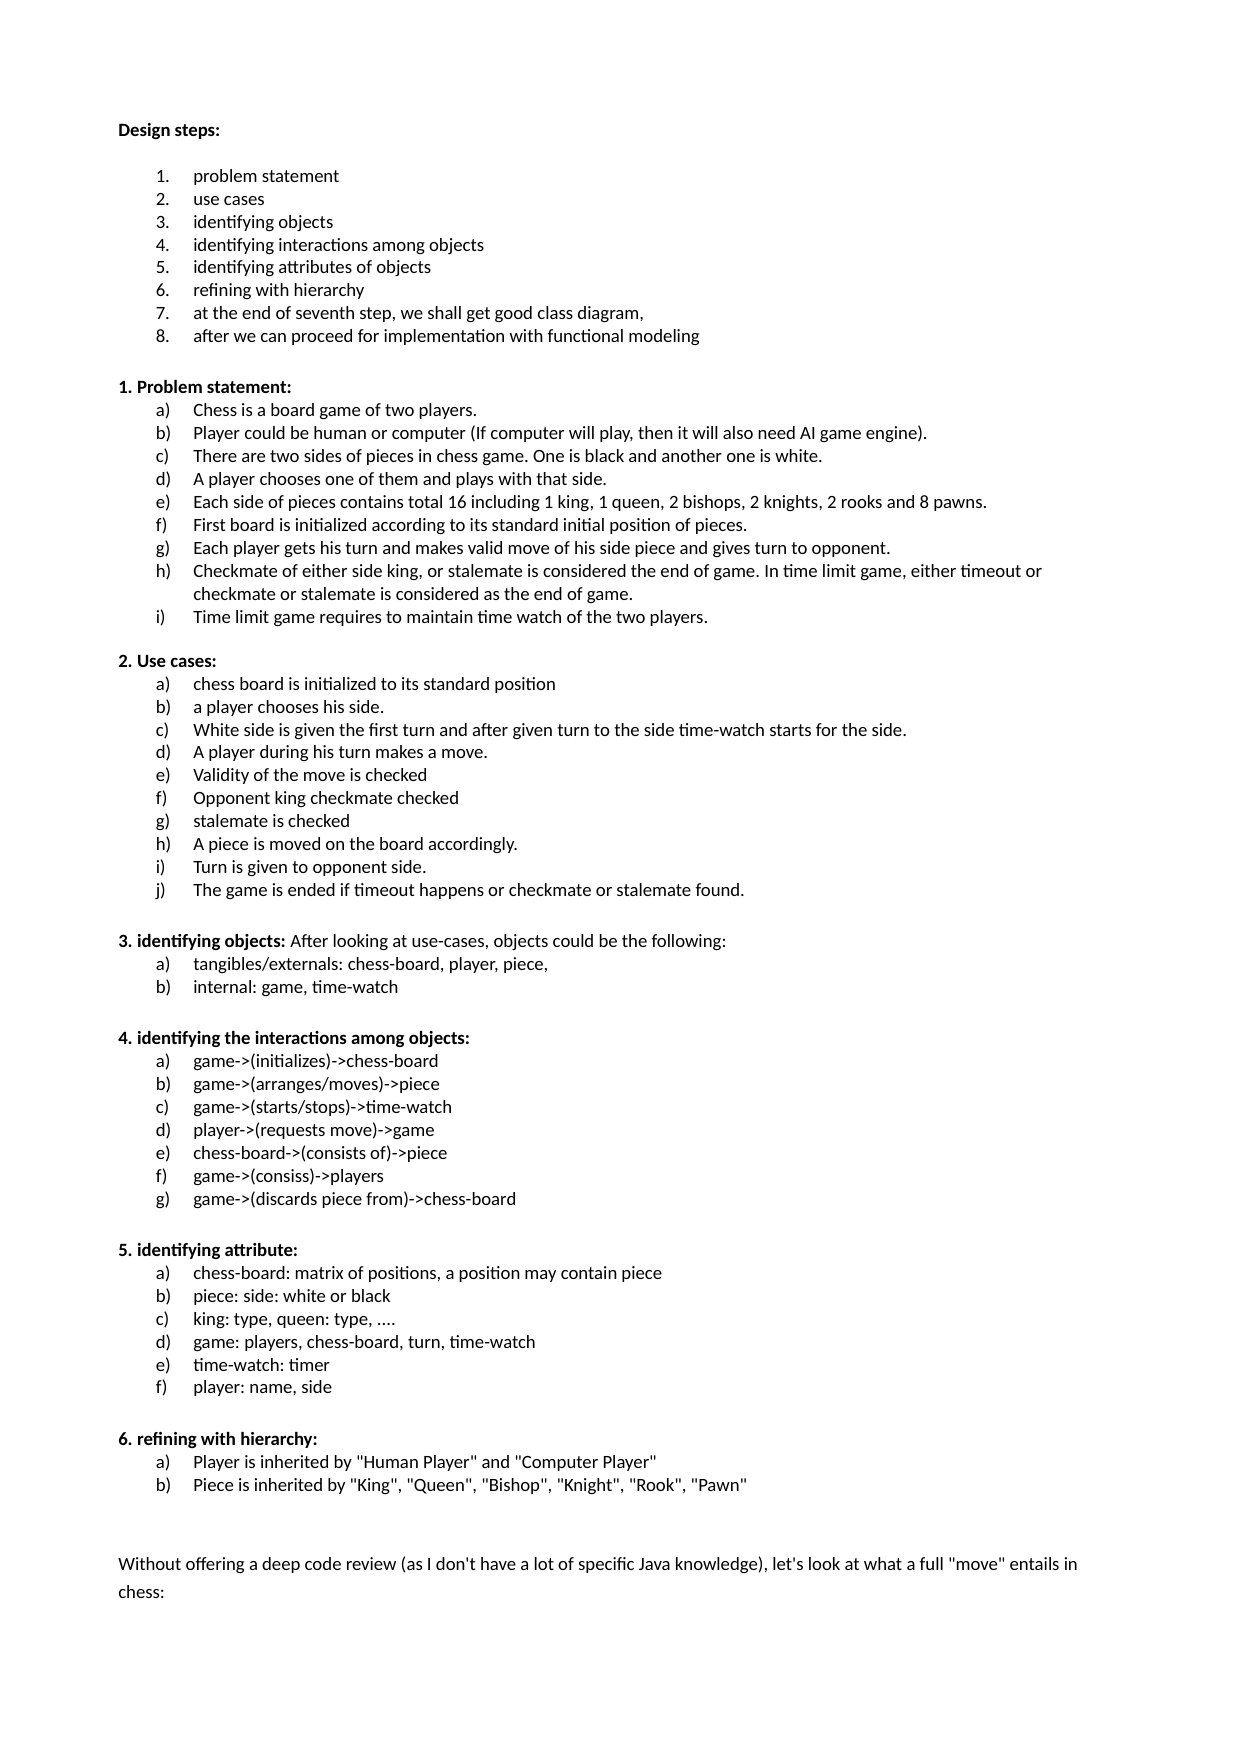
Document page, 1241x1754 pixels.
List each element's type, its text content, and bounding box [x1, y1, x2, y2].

list A player chooses one of them and plays with that side. [156, 467, 1122, 490]
list identifying objects [156, 210, 1122, 233]
list Chess is a board game of two players. [156, 398, 1122, 421]
list White side is given the first turn and after given turn to the side time-watch starts for the side. [156, 718, 1122, 741]
list Each side of pieces contains total 16 including 1 king, 1 queen, 2 bishops, 2 knights, 2 rooks and 8 pawns. [156, 490, 1122, 513]
list There are two sides of pieces in chess game. One is black and another one is white. [156, 444, 1122, 467]
list stalemate is checked [156, 809, 1122, 832]
list tangibles/externals: chess-board, player, piece, [156, 952, 1122, 975]
text 4. identifying the interactions among objects: [118, 1026, 1122, 1049]
text 3. identifying objects: After looking at use-cases, objects could be the following: [118, 929, 1122, 952]
list game->(consiss)->players [156, 1164, 1122, 1187]
list Time limit game requires to maintain time watch of the two players. [156, 605, 1122, 628]
list game->(starts/stops)->time-watch [156, 1095, 1122, 1118]
list internal: game, time-watch [156, 975, 1122, 998]
list The game is ended if timeout happens or checkmate or stalemate found. [156, 878, 1122, 901]
list use cases [156, 187, 1122, 210]
list game->(initializes)->chess-board [156, 1049, 1122, 1072]
list Checkmate of either side king, or stalemate is considered the end of game. In time limit game, either timeout or checkmate or stalemate is considered as the end of game. [156, 559, 1122, 605]
text 6. refining with hierarchy: [118, 1427, 1122, 1450]
text 2. Use cases: [118, 649, 1122, 672]
list time-watch: timer [156, 1353, 1122, 1376]
list piece: side: white or black [156, 1284, 1122, 1307]
list game->(discards piece from)->chess-board [156, 1187, 1122, 1210]
list Each player gets his turn and makes valid move of his side piece and gives turn to opponent. [156, 536, 1122, 559]
list game->(arranges/moves)->piece [156, 1072, 1122, 1095]
list A piece is moved on the board accordingly. [156, 832, 1122, 855]
list Turn is given to opponent side. [156, 855, 1122, 878]
list king: type, queen: type, .... [156, 1307, 1122, 1330]
list game: players, chess-board, turn, time-watch [156, 1330, 1122, 1353]
list refining with hierarchy [156, 278, 1122, 301]
text Design steps: [118, 118, 1122, 164]
list player->(requests move)->game [156, 1118, 1122, 1141]
list chess-board->(consists of)->piece [156, 1141, 1122, 1164]
list Player could be human or computer (If computer will play, then it will also need AI game engine). [156, 421, 1122, 444]
text 5. identifying attribute: [118, 1238, 1122, 1261]
list a player chooses his side. [156, 695, 1122, 718]
list First board is initialized according to its standard initial position of pieces. [156, 513, 1122, 536]
list player: name, side [156, 1376, 1122, 1398]
list Piece is inherited by "King", "Queen", "Bishop", "Knight", "Rook", "Pawn" [156, 1473, 1122, 1496]
list at the end of seventh step, we shall get good class diagram, [156, 301, 1122, 324]
text Without offering a deep code review (as I don't have a lot of specific Java knowledge), let's look at what a full "move" entails in chess: [118, 1552, 1122, 1603]
list Opponent king checkmate checked [156, 786, 1122, 809]
text 1. Problem statement: [118, 376, 1122, 398]
list problem statement [156, 164, 1122, 187]
list chess board is initialized to its standard position [156, 672, 1122, 695]
list identifying attributes of objects [156, 256, 1122, 278]
list Validity of the move is checked [156, 763, 1122, 786]
list A player during his turn makes a move. [156, 741, 1122, 763]
list Player is inherited by "Human Player" and "Computer Player" [156, 1450, 1122, 1473]
list identifying interactions among objects [156, 233, 1122, 256]
list after we can proceed for implementation with functional modeling [156, 324, 1122, 347]
list chess-board: matrix of positions, a position may contain piece [156, 1261, 1122, 1284]
